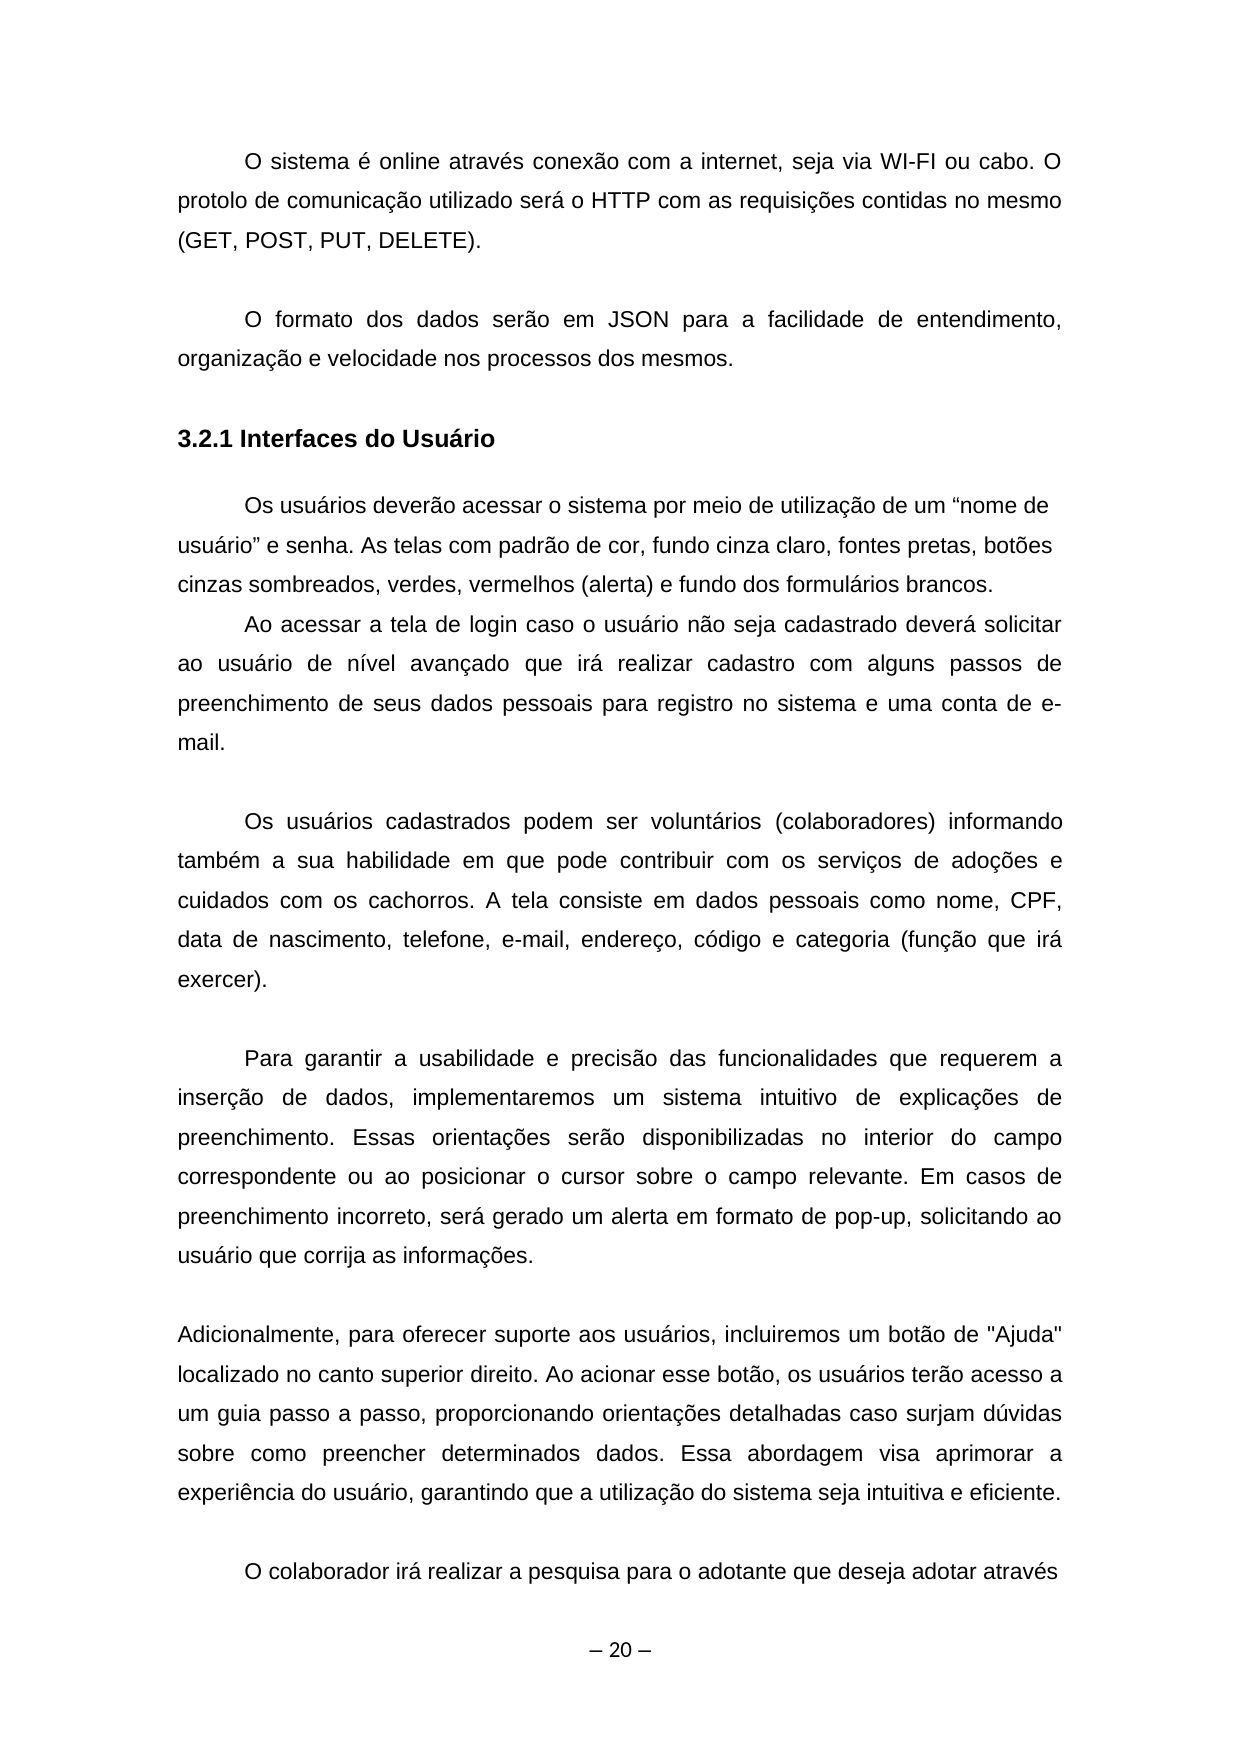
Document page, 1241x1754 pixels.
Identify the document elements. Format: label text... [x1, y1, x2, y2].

text Os usuários deverão acessar o sistema por meio de utilização de um “nome de [177, 492, 1063, 518]
text Para garantir a usabilidade e precisão das funcionalidades que requerem a inserção de dados, implementaremos um sistema intuitivo de explicações de preenchimento. Essas orientações serão disponibilizadas no interior do campo correspondente ou ao posicionar o cursor sobre o campo relevante. Em casos de preenchimento incorreto, será gerado um alerta em formato de pop-up, solicitando ao usuário que corrija as informações. [177, 1045, 1063, 1269]
text usuário” e senha. As telas com padrão de cor, fundo cinza claro, fontes pretas, botões [177, 532, 1063, 558]
subtitle 3.2.1 Interfaces do Usuário [177, 424, 1063, 453]
text Adicionalmente, para oferecer suporte aos usuários, incluiremos um botão de "Ajuda" localizado no canto superior direito. Ao acionar esse botão, os usuários terão acesso a um guia passo a passo, proporcionando orientações detalhadas caso surjam dúvidas sobre como preencher determinados dados. Essa abordagem visa aprimorar a experiência do usuário, garantindo que a utilização do sistema seja intuitiva e eficiente. [177, 1321, 1063, 1506]
text Ao acessar a tela de login caso o usuário não seja cadastrado deverá solicitar ao usuário de nível avançado que irá realizar cadastro com alguns passos de preenchimento de seus dados pessoais para registro no sistema e uma conta de e-mail. [177, 611, 1063, 755]
text O colaborador irá realizar a pesquisa para o adotante que deseja adotar através [177, 1558, 1063, 1584]
text O sistema é online através conexão com a internet, seja via WI-FI ou cabo. O protolo de comunicação utilizado será o HTTP com as requisições contidas no mesmo (GET, POST, PUT, DELETE). [177, 148, 1063, 253]
text Os usuários cadastrados podem ser voluntários (colaboradores) informando também a sua habilidade em que pode contribuir com os serviços de adoções e cuidados com os cachorros. A tela consiste em dados pessoais como nome, CPF, data de nascimento, telefone, e-mail, endereço, código e categoria (função que irá exercer). [177, 808, 1063, 992]
text O formato dos dados serão em JSON para a facilidade de entendimento, organização e velocidade nos processos dos mesmos. [177, 306, 1063, 371]
text cinzas sombreados, verdes, vermelhos (alerta) e fundo dos formulários brancos. [177, 571, 1063, 597]
